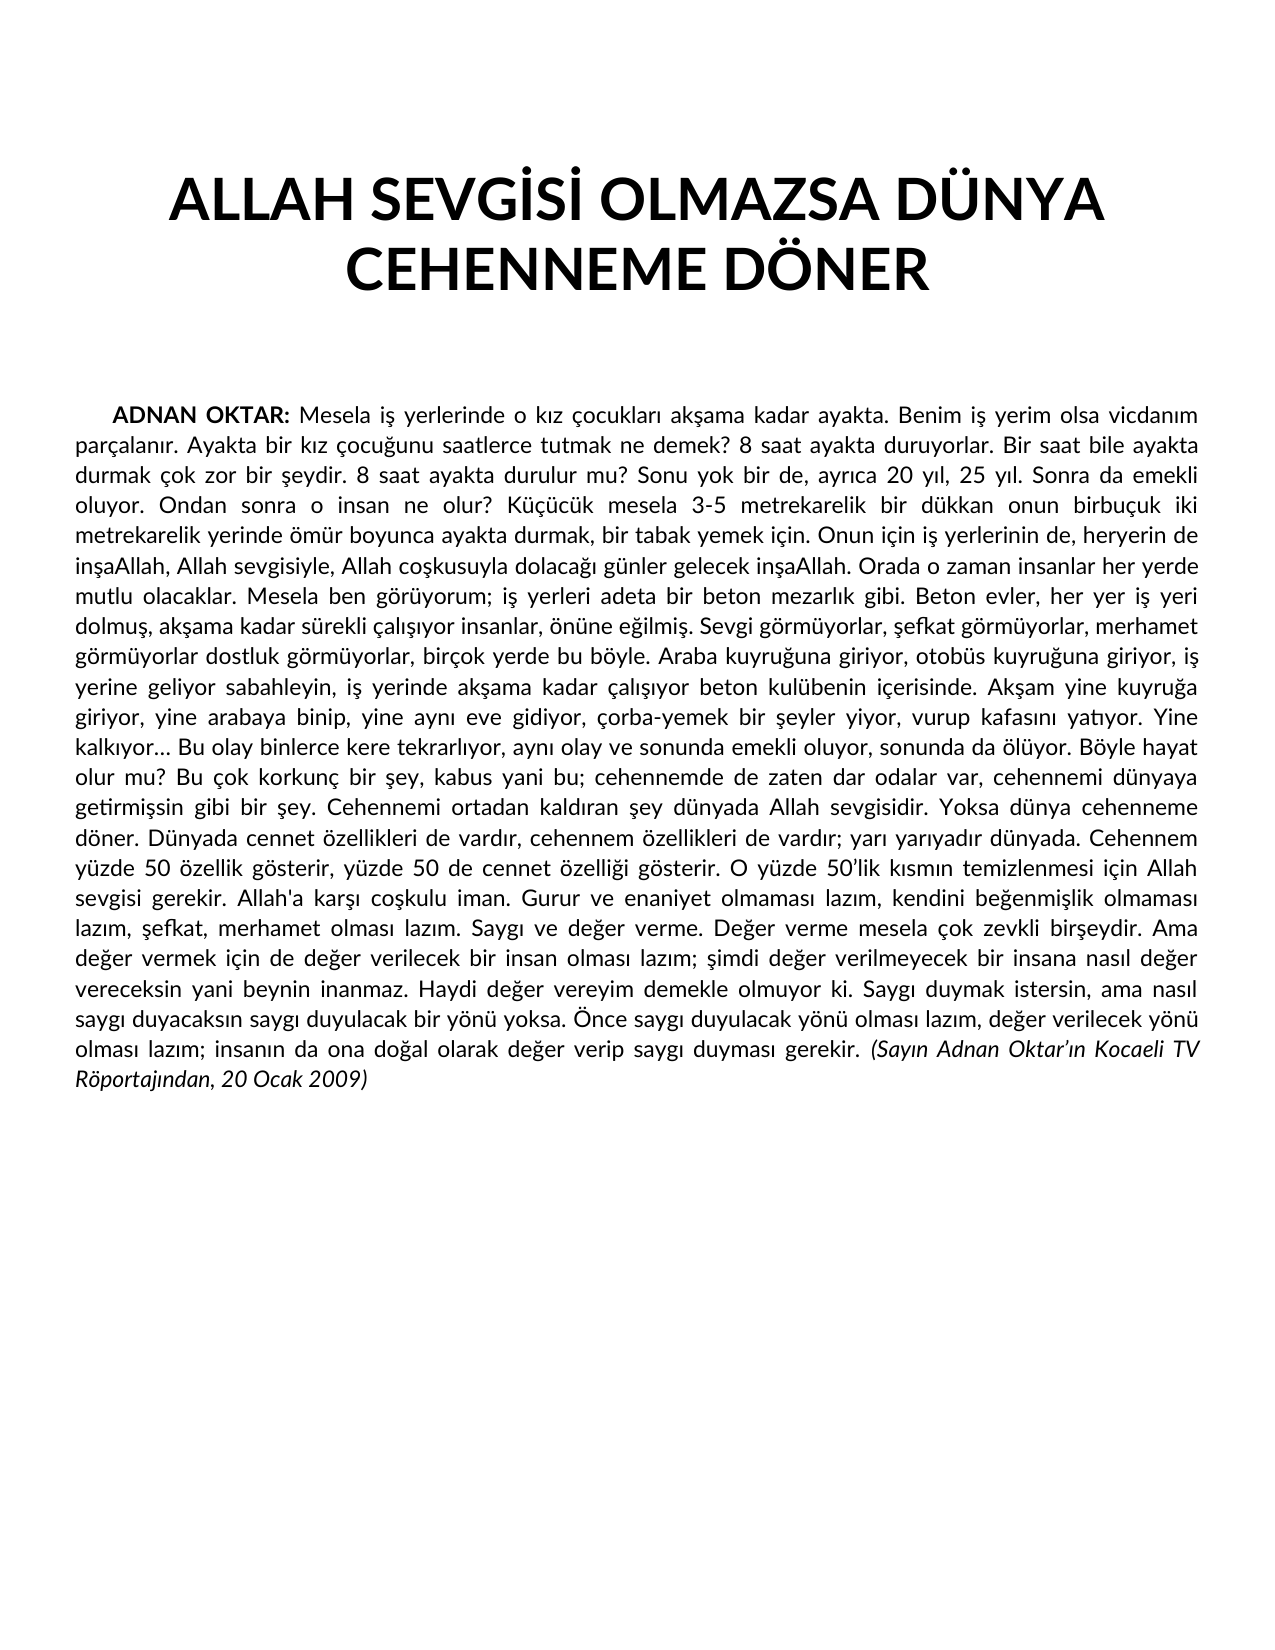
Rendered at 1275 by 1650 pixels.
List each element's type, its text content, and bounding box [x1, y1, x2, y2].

subtitle ALLAH SEVGİSİ OLMAZSA DÜNYA CEHENNEME DÖNER [75, 162, 1200, 302]
text ADNAN OKTAR: Mesela iş yerlerinde o kız çocukları akşama kadar ayakta. Benim iş yerim olsa vicdanım parçalanır. Ayakta bir kız çocuğunu saatlerce tutmak ne demek? 8 saat ayakta duruyorlar. Bir saat bile ayakta durmak çok zor bir şeydir. 8 saat ayakta durulur mu? Sonu yok bir de, ayrıca 20 yıl, 25 yıl. Sonra da emekli oluyor. Ondan sonra o insan ne olur? Küçücük mesela 3-5 metrekarelik bir dükkan onun birbuçuk iki metrekarelik yerinde ömür boyunca ayakta durmak, bir tabak yemek için. Onun için iş yerlerinin de, heryerin de inşaAllah, Allah sevgisiyle, Allah coşkusuyla dolacağı günler gelecek inşaAllah. Orada o zaman insanlar her yerde mutlu olacaklar. Mesela ben görüyorum; iş yerleri adeta bir beton mezarlık gibi. Beton evler, her yer iş yeri dolmuş, akşama kadar sürekli çalışıyor insanlar, önüne eğilmiş. Sevgi görmüyorlar, şefkat görmüyorlar, merhamet görmüyorlar dostluk görmüyorlar, birçok yerde bu böyle. Araba kuyruğuna giriyor, otobüs kuyruğuna giriyor, iş yerine geliyor sabahleyin, iş yerinde akşama kadar çalışıyor beton kulübenin içerisinde. Akşam yine kuyruğa giriyor, yine arabaya binip, yine aynı eve gidiyor, çorba-yemek bir şeyler yiyor, vurup kafasını yatıyor. Yine kalkıyor… Bu olay binlerce kere tekrarlıyor, aynı olay ve sonunda emekli oluyor, sonunda da ölüyor. Böyle hayat olur mu? Bu çok korkunç bir şey, kabus yani bu; cehennemde de zaten dar odalar var, cehennemi dünyaya getirmişsin gibi bir şey. Cehennemi ortadan kaldıran şey dünyada Allah sevgisidir. Yoksa dünya cehenneme döner. Dünyada cennet özellikleri de vardır, cehennem özellikleri de vardır; yarı yarıyadır dünyada. Cehennem yüzde 50 özellik gösterir, yüzde 50 de cennet özelliği gösterir. O yüzde 50’lik kısmın temizlenmesi için Allah sevgisi gerekir. Allah'a karşı coşkulu iman. Gurur ve enaniyet olmaması lazım, kendini beğenmişlik olmaması lazım, şefkat, merhamet olması lazım. Saygı ve değer verme. Değer verme mesela çok zevkli birşeydir. Ama değer vermek için de değer verilecek bir insan olması lazım; şimdi değer verilmeyecek bir insana nasıl değer vereceksin yani beynin inanmaz. Haydi değer vereyim demekle olmuyor ki. Saygı duymak istersin, ama nasıl saygı duyacaksın saygı duyulacak bir yönü yoksa. Önce saygı duyulacak yönü olması lazım, değer verilecek yönü olması lazım; insanın da ona doğal olarak değer verip saygı duyması gerekir. (Sayın Adnan Oktar’ın Kocaeli TV Röportajından, 20 Ocak 2009) [75, 400, 1200, 1092]
